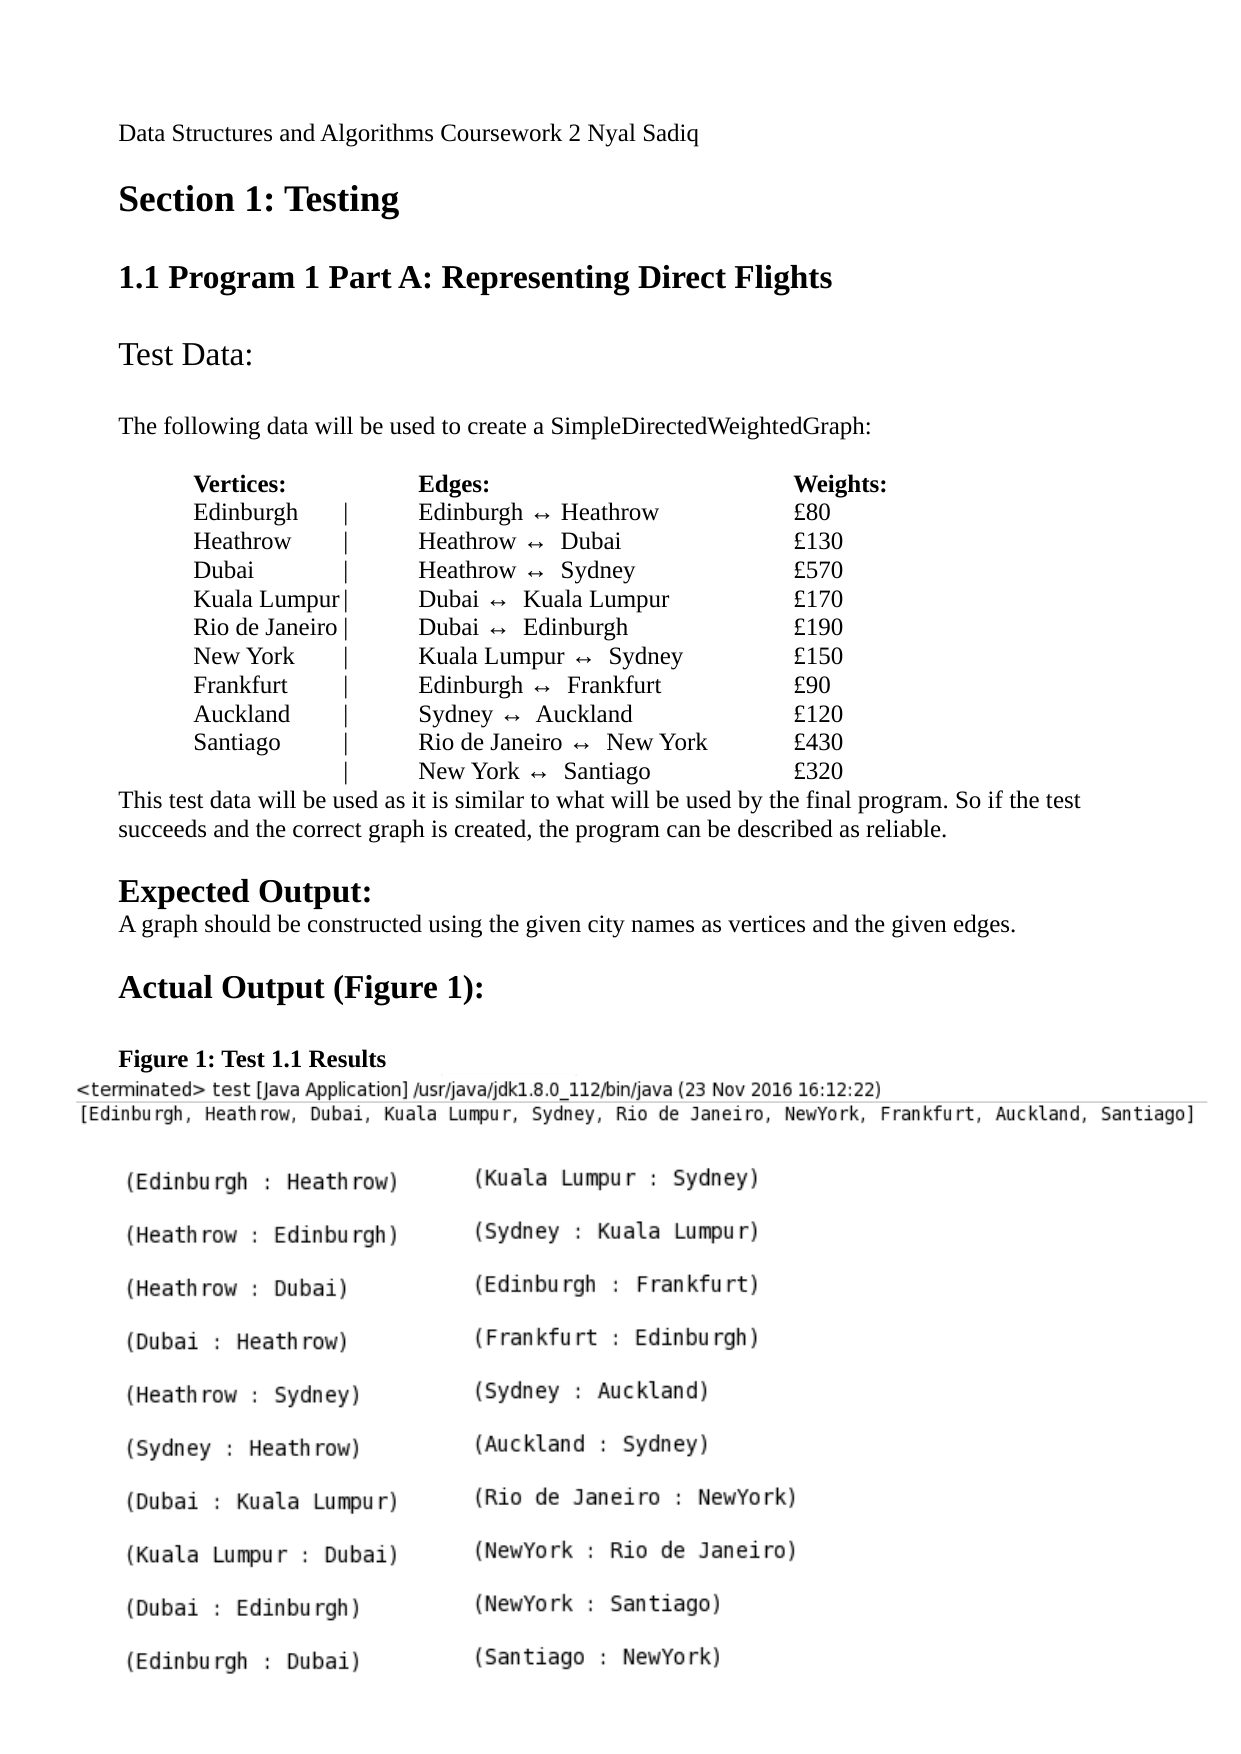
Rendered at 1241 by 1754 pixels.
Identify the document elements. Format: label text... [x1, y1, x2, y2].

text Heathrow | Heathrow ↔ Dubai £130 [118, 526, 1122, 555]
text A graph should be constructed using the given city names as vertices and the given edges. [118, 909, 1122, 938]
text Vertices: Edges: Weights: [118, 469, 1122, 497]
text Rio de Janeiro | Dubai ↔ Edinburgh £190 [118, 612, 1122, 641]
text 1.1 Program 1 Part A: Representing Direct Flights [118, 258, 1122, 296]
text Section 1: Testing [118, 176, 1122, 219]
text Frankfurt | Edinburgh ↔ Frankfurt £90 [118, 670, 1122, 699]
picture [124, 1153, 410, 1688]
text Figure 1: Test 1.1 Results [118, 1044, 1122, 1072]
text Test Data: [118, 334, 1122, 373]
text Actual Output (Figure 1): [118, 967, 1122, 1005]
text Auckland | Sydney ↔ Auckland £120 [118, 699, 1122, 727]
text This test data will be used as it is similar to what will be used by the final program. So if the test succeeds and the correct graph is created, the program can be described as reliable. [118, 785, 1122, 842]
text The following data will be used to create a SimpleDirectedWeightedGraph: [118, 411, 1122, 440]
text Dubai | Heathrow ↔ Sydney £570 [118, 555, 1122, 584]
text | New York ↔ Santiago £320 [118, 756, 1122, 785]
text Santiago | Rio de Janeiro ↔ New York £430 [118, 727, 1122, 756]
text New York | Kuala Lumpur ↔ Sydney £150 [118, 641, 1122, 670]
picture [471, 1156, 810, 1685]
picture [75, 1073, 1208, 1142]
text Kuala Lumpur | Dubai ↔ Kuala Lumpur £170 [118, 584, 1122, 612]
text Expected Output: [118, 871, 1122, 909]
text Edinburgh | Edinburgh ↔ Heathrow £80 [118, 497, 1122, 526]
